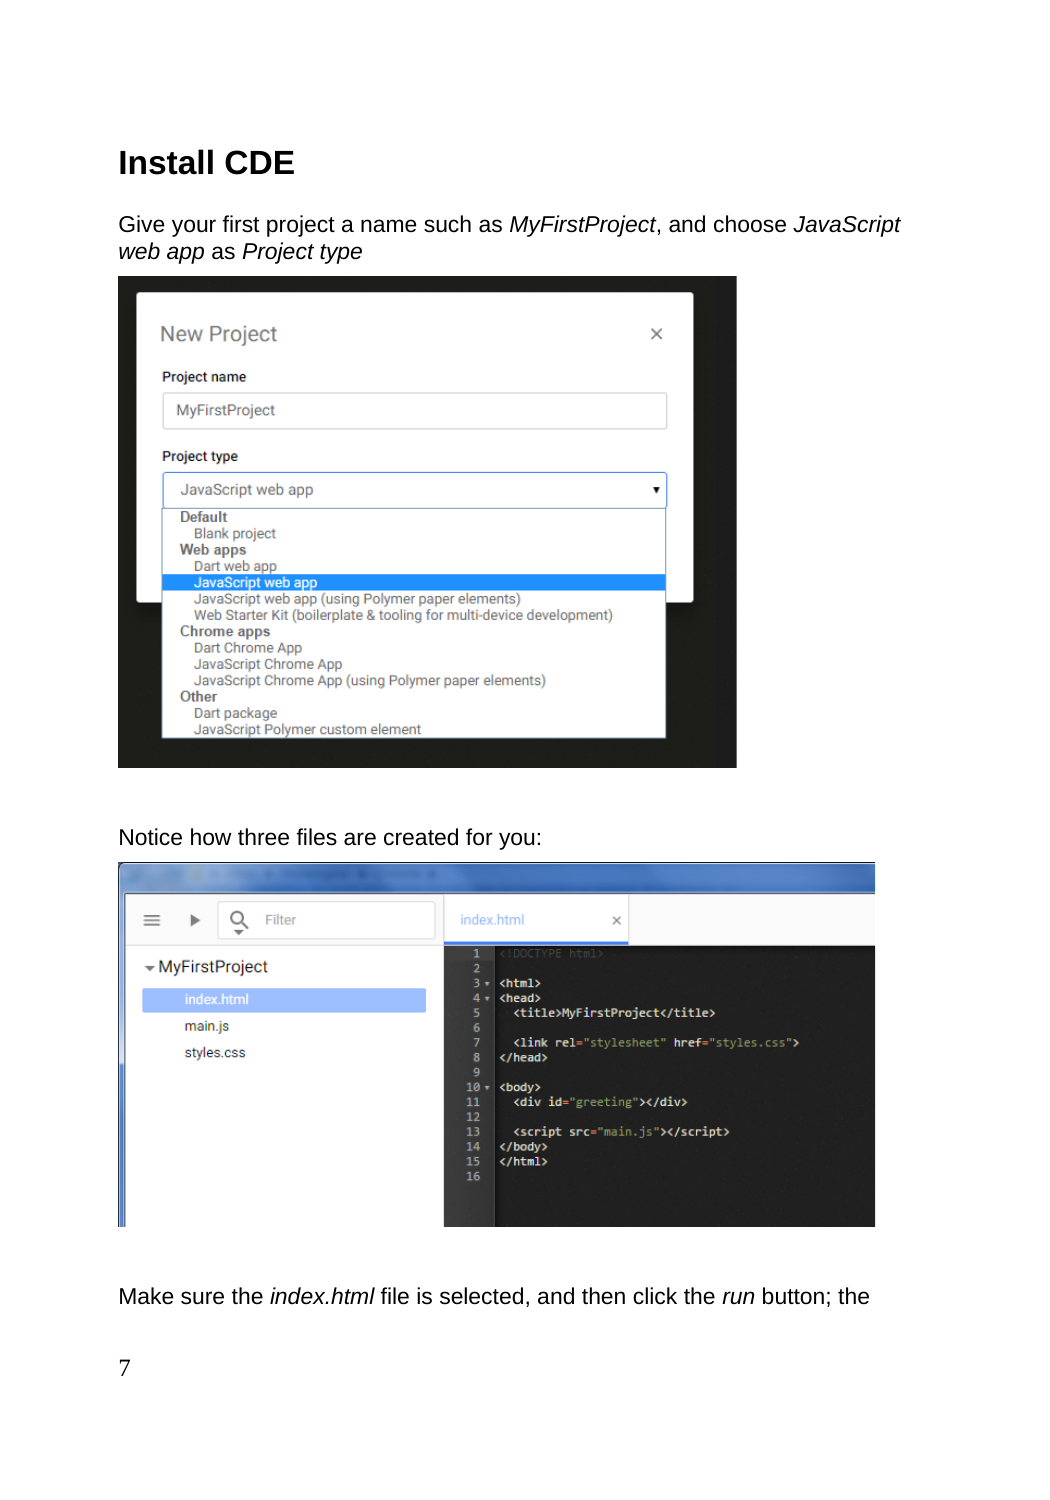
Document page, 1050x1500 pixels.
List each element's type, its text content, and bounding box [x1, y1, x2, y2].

text Make sure the index.html file is selected, and then click the run button; the [118, 1283, 932, 1309]
picture [118, 862, 876, 1227]
text Give your first project a name such as MyFirstProject, and choose JavaScript web app as Project type [118, 211, 932, 264]
text Notice how three files are created for you: [118, 824, 932, 850]
picture [118, 276, 737, 768]
